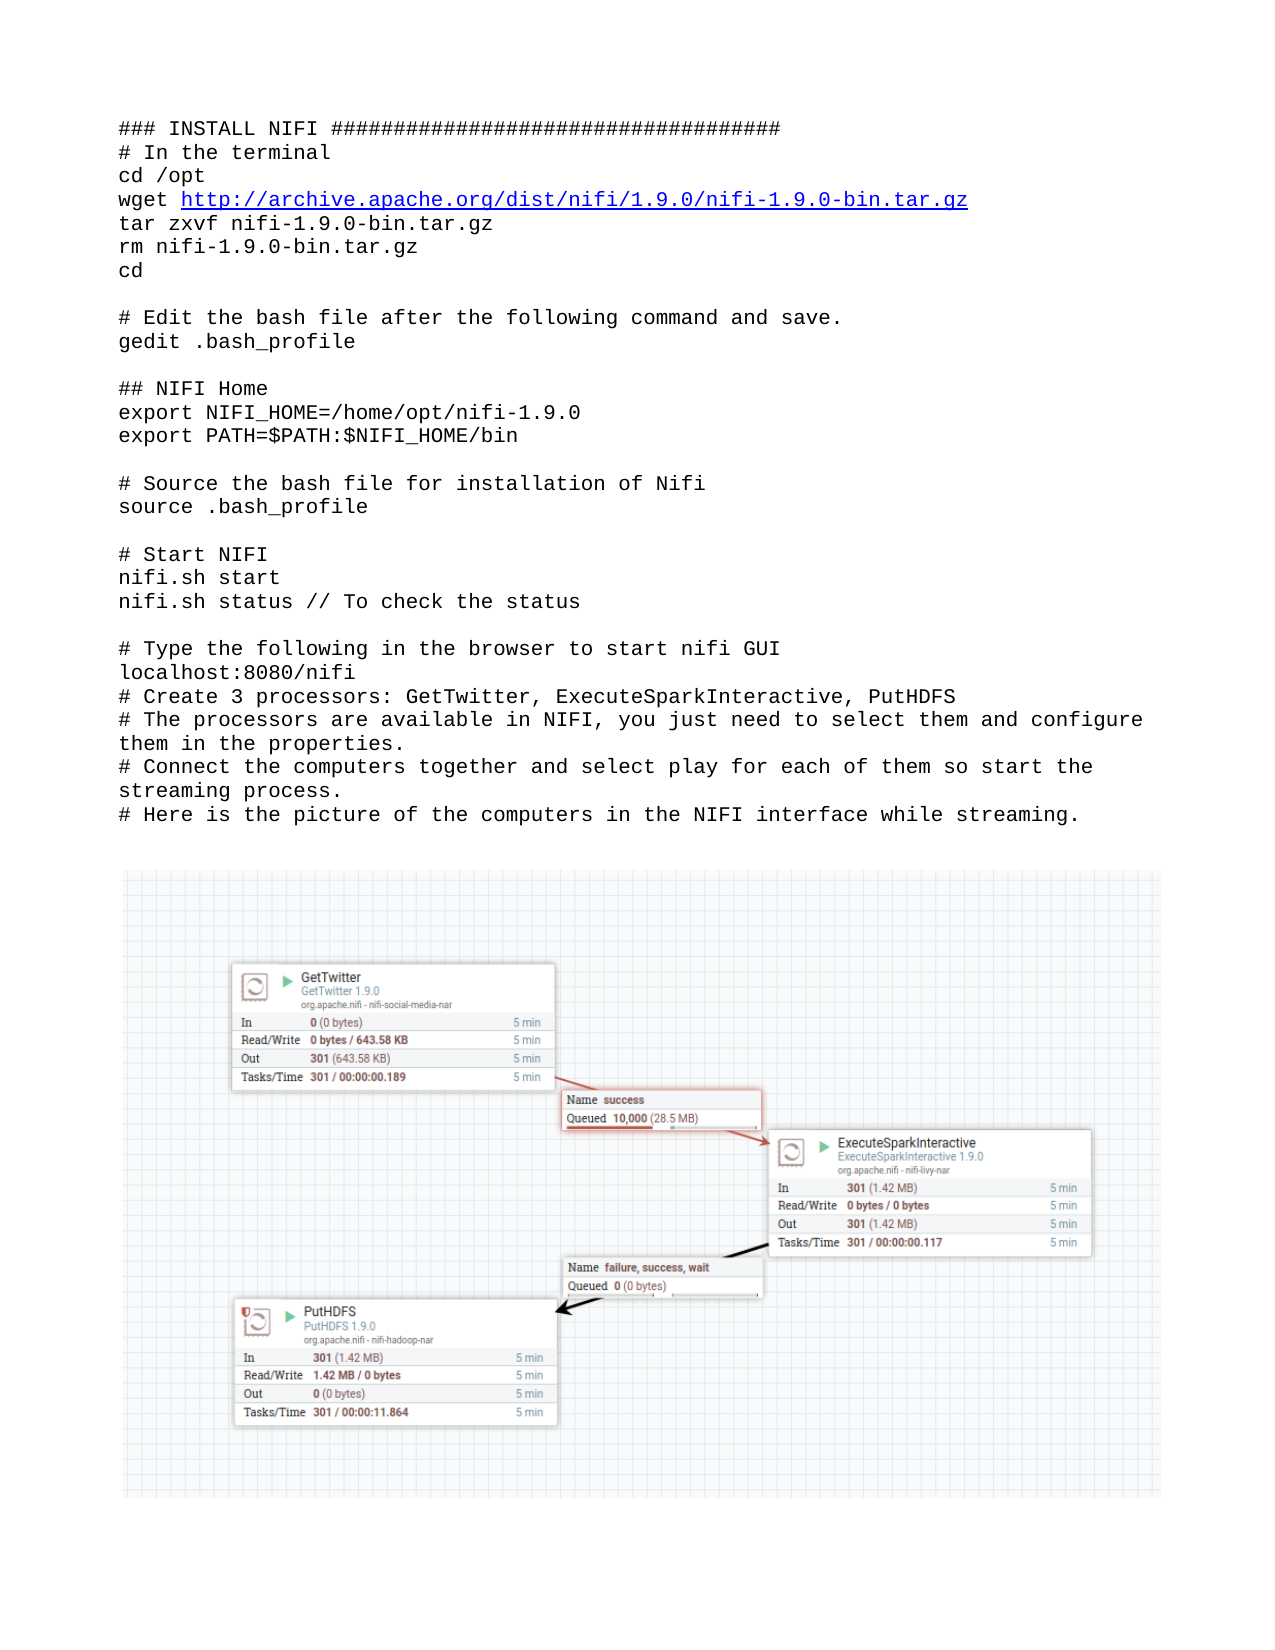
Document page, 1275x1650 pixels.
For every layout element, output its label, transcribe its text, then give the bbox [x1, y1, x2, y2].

text # Type the following in the browser to start nifi GUI [118, 638, 1157, 662]
text # Start NIFI [118, 544, 1157, 567]
text localhost:8080/nifi [118, 662, 1157, 686]
text # Create 3 processors: GetTwitter, ExecuteSparkInteractive, PutHDFS [118, 686, 1157, 709]
text export NIFI_HOME=/home/opt/nifi-1.9.0 [118, 402, 1157, 426]
text wget http://archive.apache.org/dist/nifi/1.9.0/nifi-1.9.0-bin.tar.gz [118, 189, 1157, 213]
text nifi.sh start [118, 567, 1157, 591]
text # In the terminal [118, 142, 1157, 165]
text cd [118, 260, 1157, 284]
text source .bash_profile [118, 496, 1157, 520]
text gedit .bash_profile [118, 331, 1157, 354]
text # The processors are available in NIFI, you just need to select them and configure them in the properties. [118, 709, 1157, 757]
text # Edit the bash file after the following command and save. [118, 307, 1157, 331]
text nifi.sh status // To check the status [118, 591, 1157, 615]
text ### INSTALL NIFI #################################### [118, 118, 1157, 142]
text cd /opt [118, 165, 1157, 189]
text # Connect the computers together and select play for each of them so start the streaming process. [118, 757, 1157, 804]
text # Source the bash file for installation of Nifi [118, 473, 1157, 496]
text tar zxvf nifi-1.9.0-bin.tar.gz [118, 213, 1157, 236]
text ## NIFI Home [118, 378, 1157, 402]
text # Here is the picture of the computers in the NIFI interface while streaming. [118, 804, 1157, 827]
text export PATH=$PATH:$NIFI_HOME/bin [118, 426, 1157, 449]
text rm nifi-1.9.0-bin.tar.gz [118, 236, 1157, 260]
